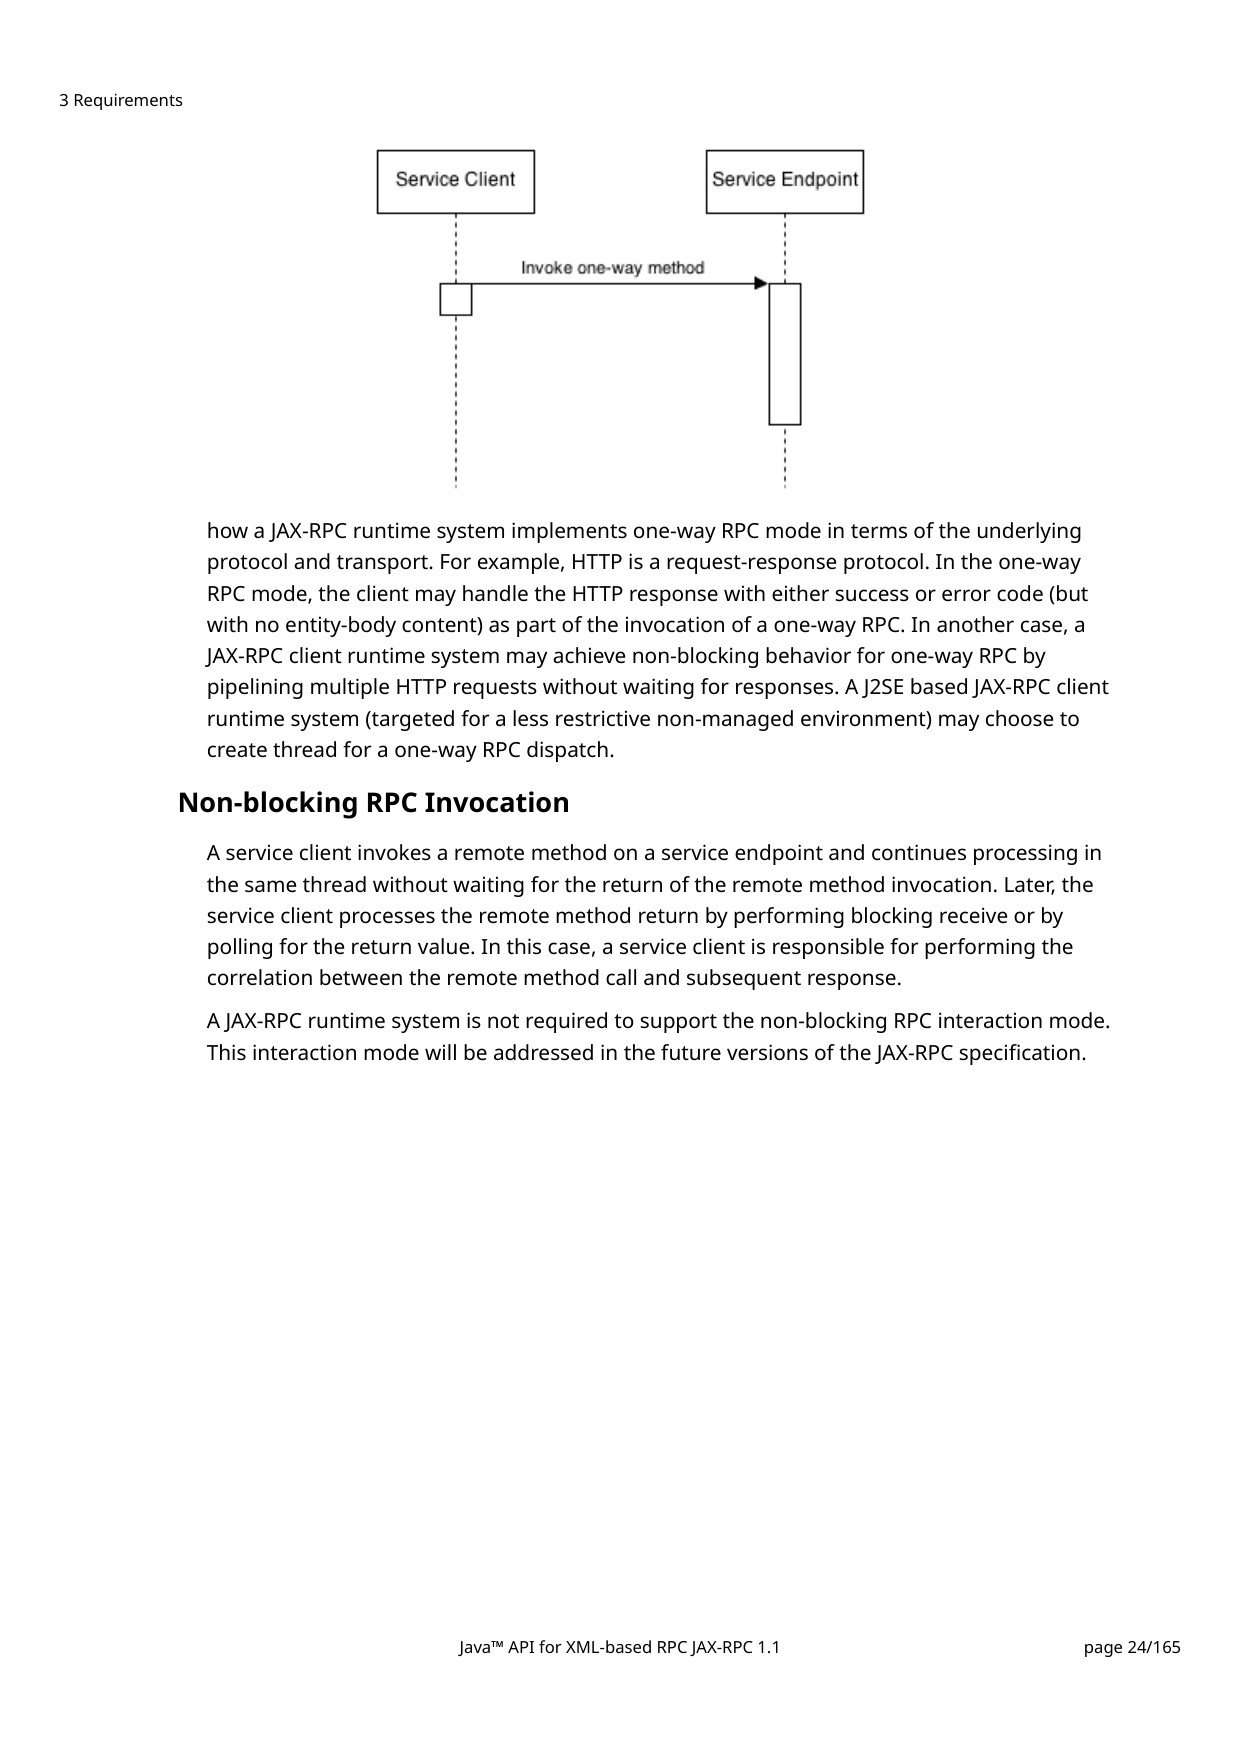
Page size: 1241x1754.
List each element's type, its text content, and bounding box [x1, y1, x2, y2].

text how a JAX-RPC runtime system implements one-way RPC mode in terms of the underlying protocol and transport. For example, HTTP is a request-response protocol. In the one-way RPC mode, the client may handle the HTTP response with either success or error code (but with no entity-body content) as part of the invocation of a one-way RPC. In another case, a JAX-RPC client runtime system may achieve non-blocking behavior for one-way RPC by pipelining multiple HTTP requests without waiting for responses. A J2SE based JAX-RPC client runtime system (targeted for a less restrictive non-managed environment) may choose to create thread for a one-way RPC dispatch. [207, 147, 1122, 763]
text A service client invokes a remote method on a service endpoint and continues processing in the same thread without waiting for the return of the remote method invocation. Later, the service client processes the remote method return by performing blocking receive or by polling for the return value. In this case, a service client is responsible for performing the correlation between the remote method call and subsequent response. [207, 838, 1122, 992]
text Non-blocking RPC Invocation [177, 784, 1181, 821]
picture [374, 147, 866, 490]
text A JAX-RPC runtime system is not required to support the non-blocking RPC interaction mode. This interaction mode will be addressed in the future versions of the JAX-RPC specification. [207, 1006, 1122, 1066]
